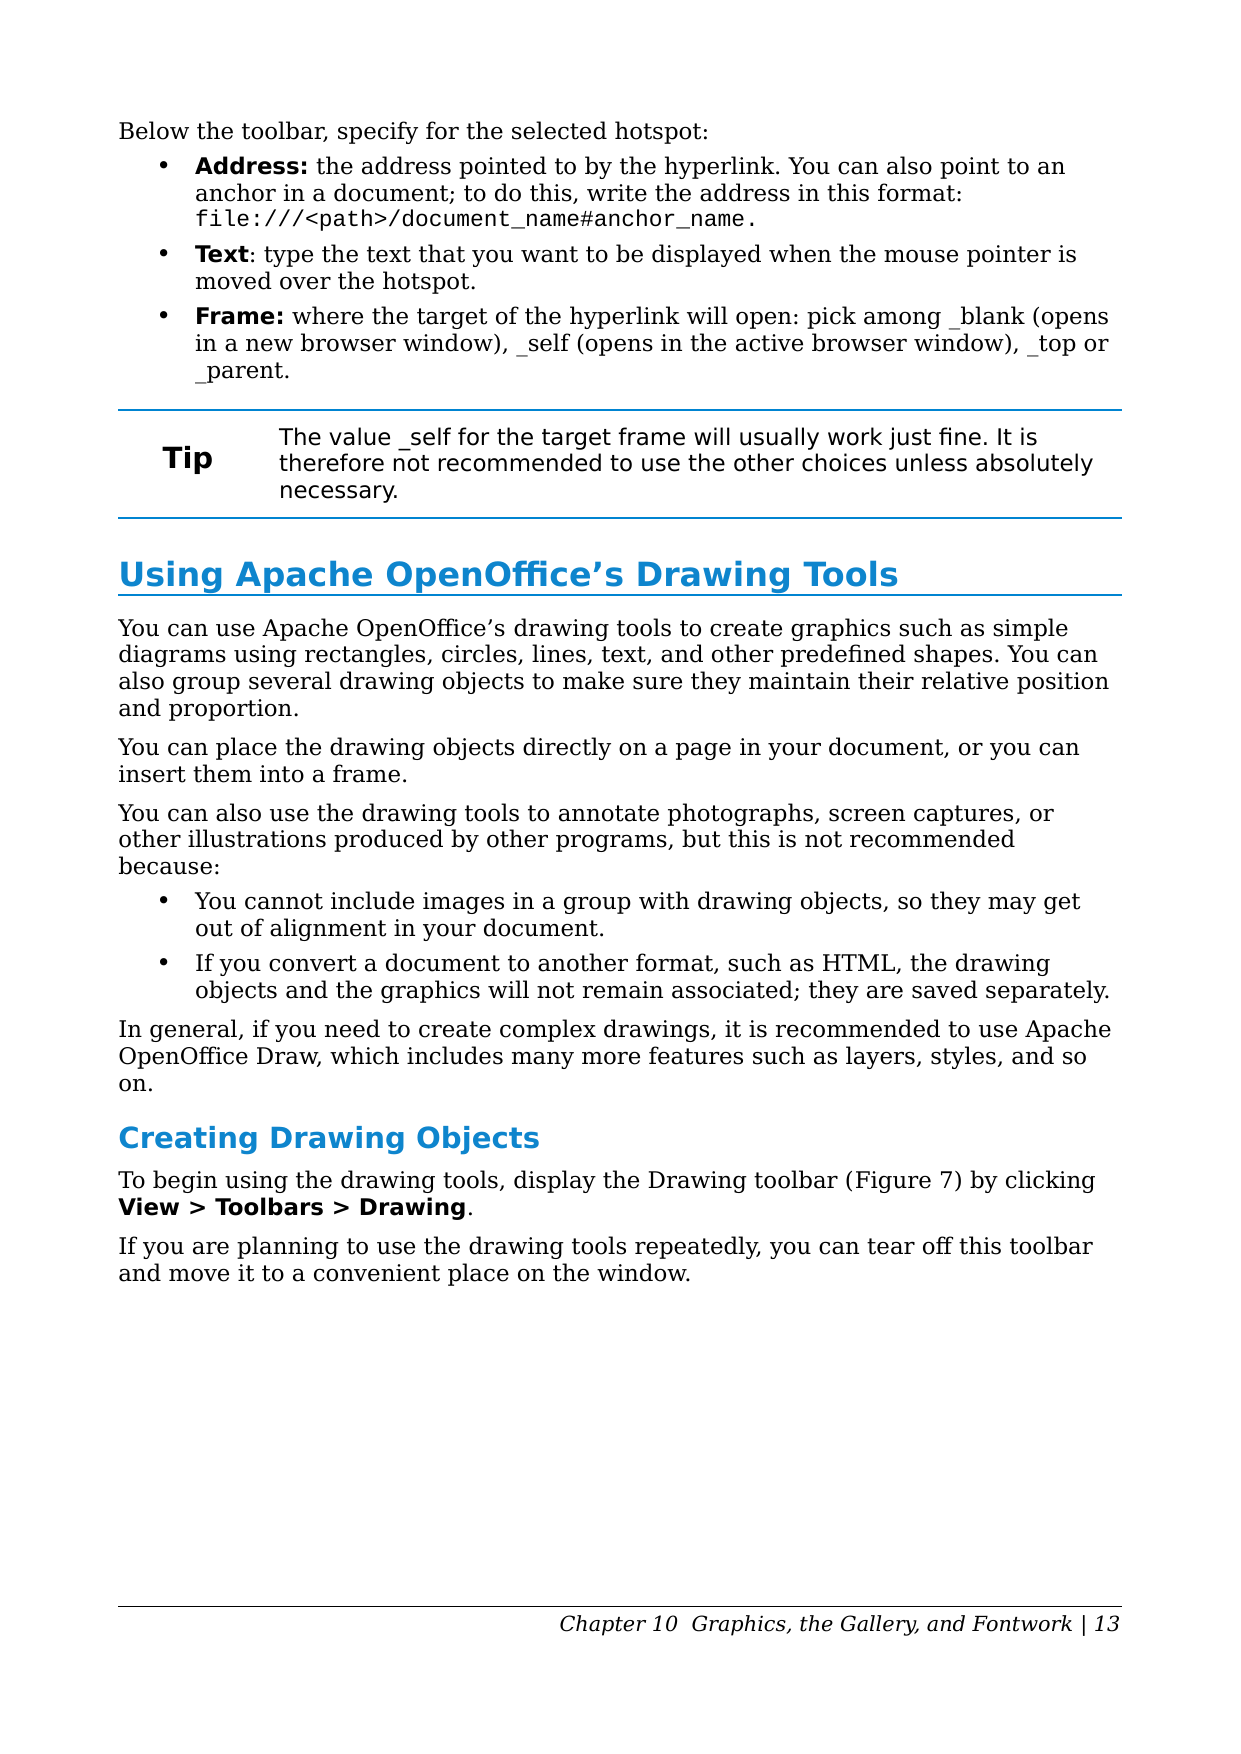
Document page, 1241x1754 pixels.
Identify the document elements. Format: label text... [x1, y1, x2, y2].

table_header Tip [118, 411, 257, 517]
text To begin using the drawing tools, display the Drawing toolbar (Figure 7) by clicking View > Toolbars > Drawing. [118, 1167, 1122, 1221]
list Frame: where the target of the hyperlink will open: pick among _blank (opens in a new browser window), _self (opens in the active browser window), _top or _parent. [156, 301, 1122, 384]
list Text: type the text that you want to be displayed when the mouse pointer is moved over the hotspot. [156, 239, 1122, 295]
list Below the toolbar, specify for the selected hotspot: [118, 118, 1122, 145]
text If you are planning to use the drawing tools repeatedly, you can tear off this toolbar and move it to a convenient place on the window. [118, 1233, 1122, 1286]
text You can place the drawing objects directly on a page in your document, or you can insert them into a frame. [118, 734, 1122, 787]
list You cannot include images in a group with drawing objects, so they may get out of alignment in your document. [156, 886, 1122, 942]
text You can use Apache OpenOffice’s drawing tools to create graphics such as simple diagrams using rectangles, circles, lines, text, and other predefined shapes. You can also group several drawing objects to make sure they maintain their relative position and proportion. [118, 615, 1122, 722]
list Address: the address pointed to by the hyperlink. You can also point to an anchor in a document; to do this, write the address in this format: file:///<path>/document_name#anchor_name. [156, 151, 1122, 233]
table_header The value _self for the target frame will usually work just fine. It is therefore not recommended to use the other choices unless absolutely necessary. [258, 411, 1122, 517]
text In general, if you need to create complex drawings, it is recommended to use Apache OpenOffice Draw, which includes many more features such as layers, styles, and so on. [118, 1017, 1122, 1097]
list You can also use the drawing tools to annotate photographs, screen captures, or other illustrations produced by other programs, but this is not recommended because: [118, 800, 1122, 880]
subtitle Using Apache OpenOffice’s Drawing Tools [118, 555, 1122, 594]
list If you convert a document to another format, such as HTML, the drawing objects and the graphics will not remain associated; they are saved separately. [156, 948, 1122, 1004]
subtitle Creating Drawing Objects [118, 1121, 1122, 1155]
